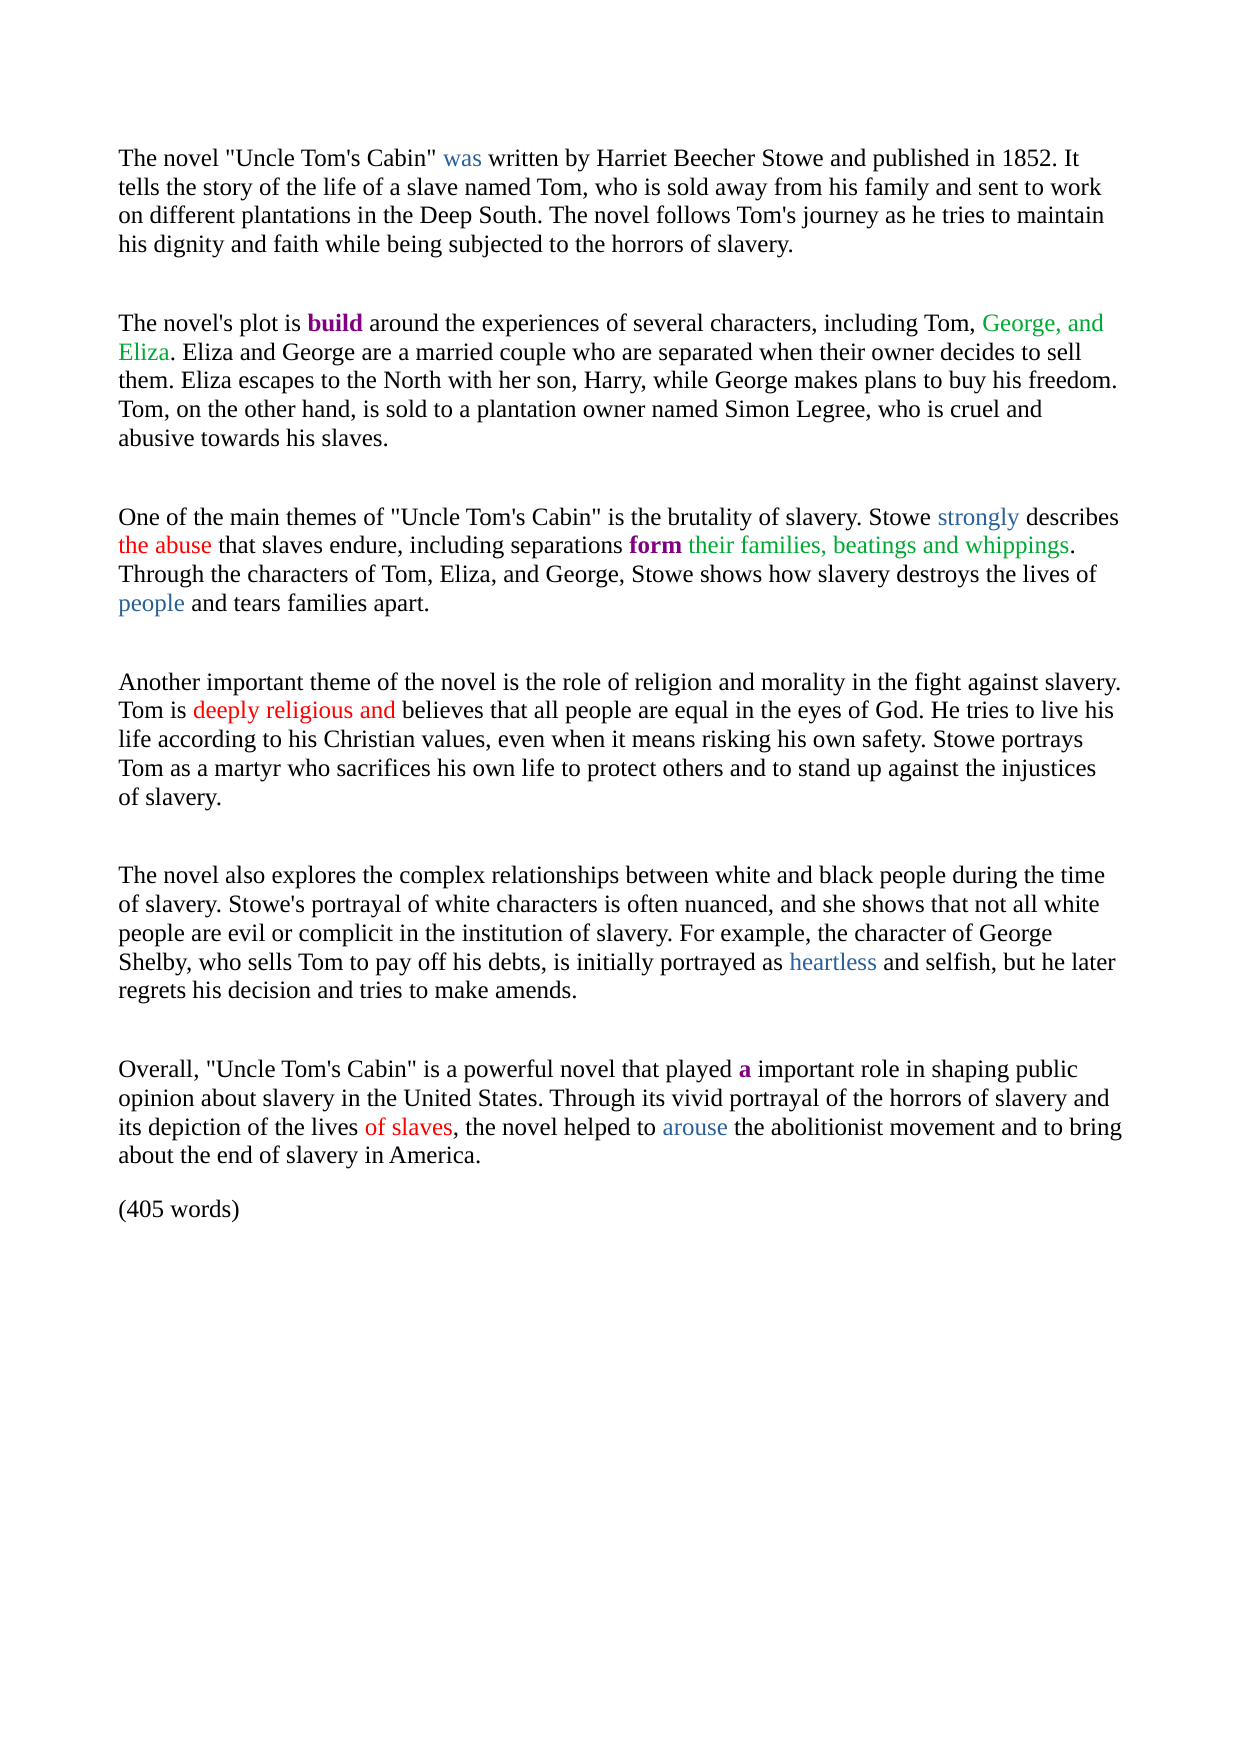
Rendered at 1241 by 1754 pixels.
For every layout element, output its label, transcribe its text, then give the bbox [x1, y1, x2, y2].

text The novel "Uncle Tom's Cabin" was written by Harriet Beecher Stowe and published in 1852. It tells the story of the life of a slave named Tom, who is sold away from his family and sent to work on different plantations in the Deep South. The novel follows Tom's journey as he tries to maintain his dignity and faith while being subjected to the horrors of slavery. [118, 143, 1122, 258]
text One of the main themes of "Uncle Tom's Cabin" is the brutality of slavery. Stowe strongly describes the abuse that slaves endure, including separations form their families, beatings and whippings. Through the characters of Tom, Eliza, and George, Stowe shows how slavery destroys the lives of people and tears families apart. [118, 502, 1122, 617]
text Overall, "Uncle Tom's Cabin" is a powerful novel that played a important role in shaping public opinion about slavery in the United States. Through its vivid portrayal of the horrors of slavery and its depiction of the lives of slaves, the novel helped to arouse the abolitionist movement and to bring about the end of slavery in America. [118, 1054, 1122, 1169]
text Another important theme of the novel is the role of religion and morality in the fight against slavery. Tom is deeply religious and believes that all people are equal in the eyes of God. He tries to live his life according to his Christian values, even when it means risking his own safety. Stowe portrays Tom as a martyr who sacrifices his own life to protect others and to stand up against the injustices of slavery. [118, 667, 1122, 811]
text The novel's plot is build around the experiences of several characters, including Tom, George, and Eliza. Eliza and George are a married couple who are separated when their owner decides to sell them. Eliza escapes to the North with her son, Harry, while George makes plans to buy his freedom. Tom, on the other hand, is sold to a plantation owner named Simon Legree, who is cruel and abusive towards his slaves. [118, 308, 1122, 452]
text (405 words) [118, 1194, 1122, 1223]
text The novel also explores the complex relationships between white and black people during the time of slavery. Stowe's portrayal of white characters is often nuanced, and she shows that not all white people are evil or complicit in the institution of slavery. For example, the character of George Shelby, who sells Tom to pay off his debts, is initially portrayed as heartless and selfish, but he later regrets his decision and tries to make amends. [118, 861, 1122, 1004]
